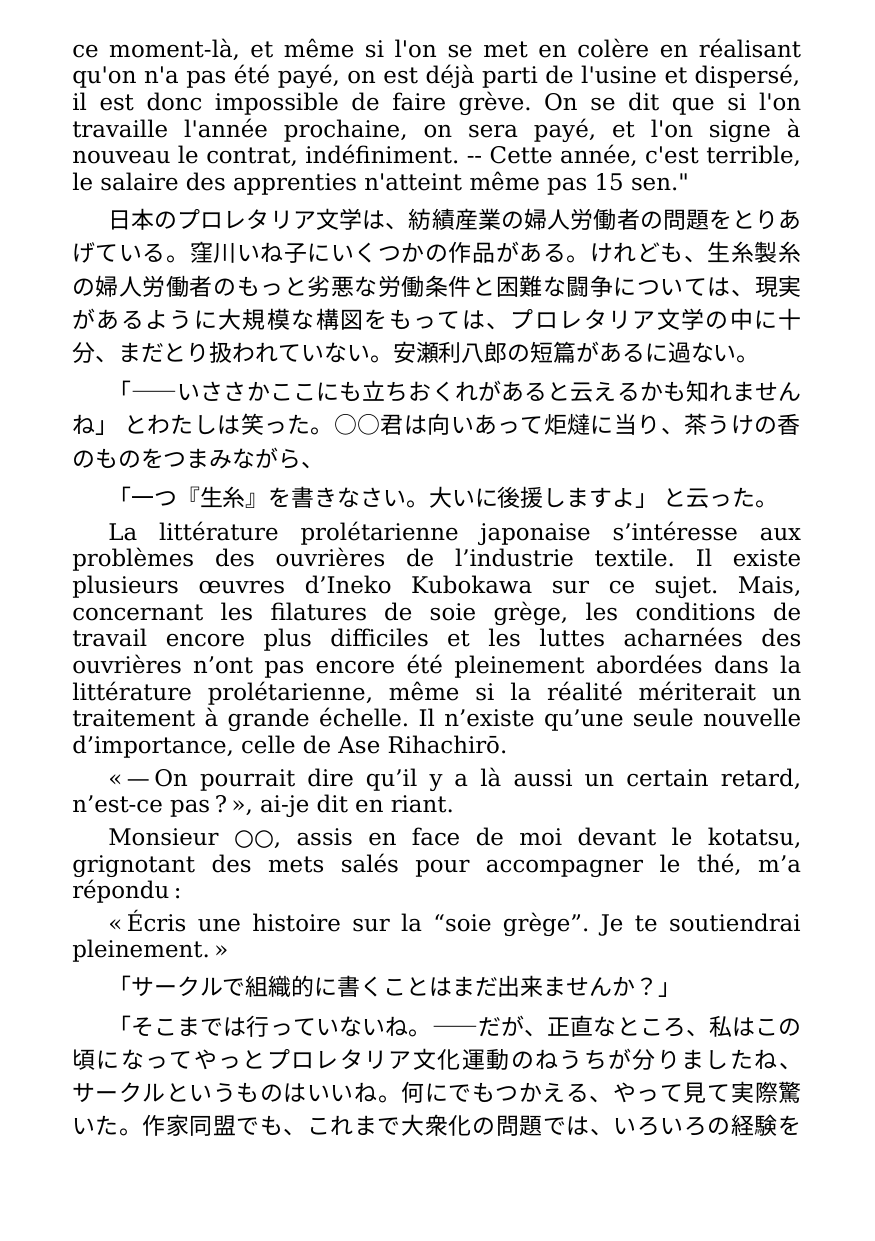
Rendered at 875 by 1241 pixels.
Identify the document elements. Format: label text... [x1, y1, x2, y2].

text 「一つ『生糸』を書きなさい。大いに後援しますよ」 と云った。 [72, 480, 802, 513]
text 「――いささかここにも立ちおくれがあると云えるかも知れませんね」 とわたしは笑った。○○君は向いあって炬燵に当り、茶うけの香のものをつまみながら、 [72, 374, 802, 474]
text « Écris une histoire sur la “soie grège”. Je te soutiendrai pleinement. » [72, 910, 802, 963]
text 「サークルで組織的に書くことはまだ出来ませんか？」 [72, 969, 802, 1002]
text La littérature prolétarienne japonaise s’intéresse aux problèmes des ouvrières de l’industrie textile. Il existe plusieurs œuvres d’Ineko Kubokawa sur ce sujet. Mais, concernant les filatures de soie grège, les conditions de travail encore plus difficiles et les luttes acharnées des ouvrières n’ont pas encore été pleinement abordées dans la littérature prolétarienne, même si la réalité mériterait un traitement à grande échelle. Il n’existe qu’une seule nouvelle d’importance, celle de Ase Rihachirō. [72, 519, 802, 759]
text 「そこまでは行っていないね。――だが、正直なところ、私はこの頃になってやっとプロレタリア文化運動のねうちが分りましたね、サークルというものはいいね。何にでもつかえる、やって見て実際驚いた。作家同盟でも、これまで大衆化の問題では、いろいろの経験を [72, 1008, 802, 1141]
text « — On pourrait dire qu’il y a là aussi un certain retard, n’est-ce pas ? », ai-je dit en riant. [72, 765, 802, 818]
text Monsieur ○○, assis en face de moi devant le kotatsu, grignotant des mets salés pour accompagner le thé, m’a répondu : [72, 824, 802, 904]
text 日本のプロレタリア文学は、紡績産業の婦人労働者の問題をとりあげている。窪川いね子にいくつかの作品がある。けれども、生糸製糸の婦人労働者のもっと劣悪な労働条件と困難な闘争については、現実があるように大規模な構図をもっては、プロレタリア文学の中に十分、まだとり扱われていない。安瀬利八郎の短篇があるに過ない。 [72, 202, 802, 368]
text ce moment-là, et même si l'on se met en colère en réalisant qu'on n'a pas été payé, on est déjà parti de l'usine et dispersé, il est donc impossible de faire grève. On se dit que si l'on travaille l'année prochaine, on sera payé, et l'on signe à nouveau le contrat, indéfiniment. -- Cette année, c'est terrible, le salaire des apprenties n'atteint même pas 15 sen." [72, 36, 802, 196]
